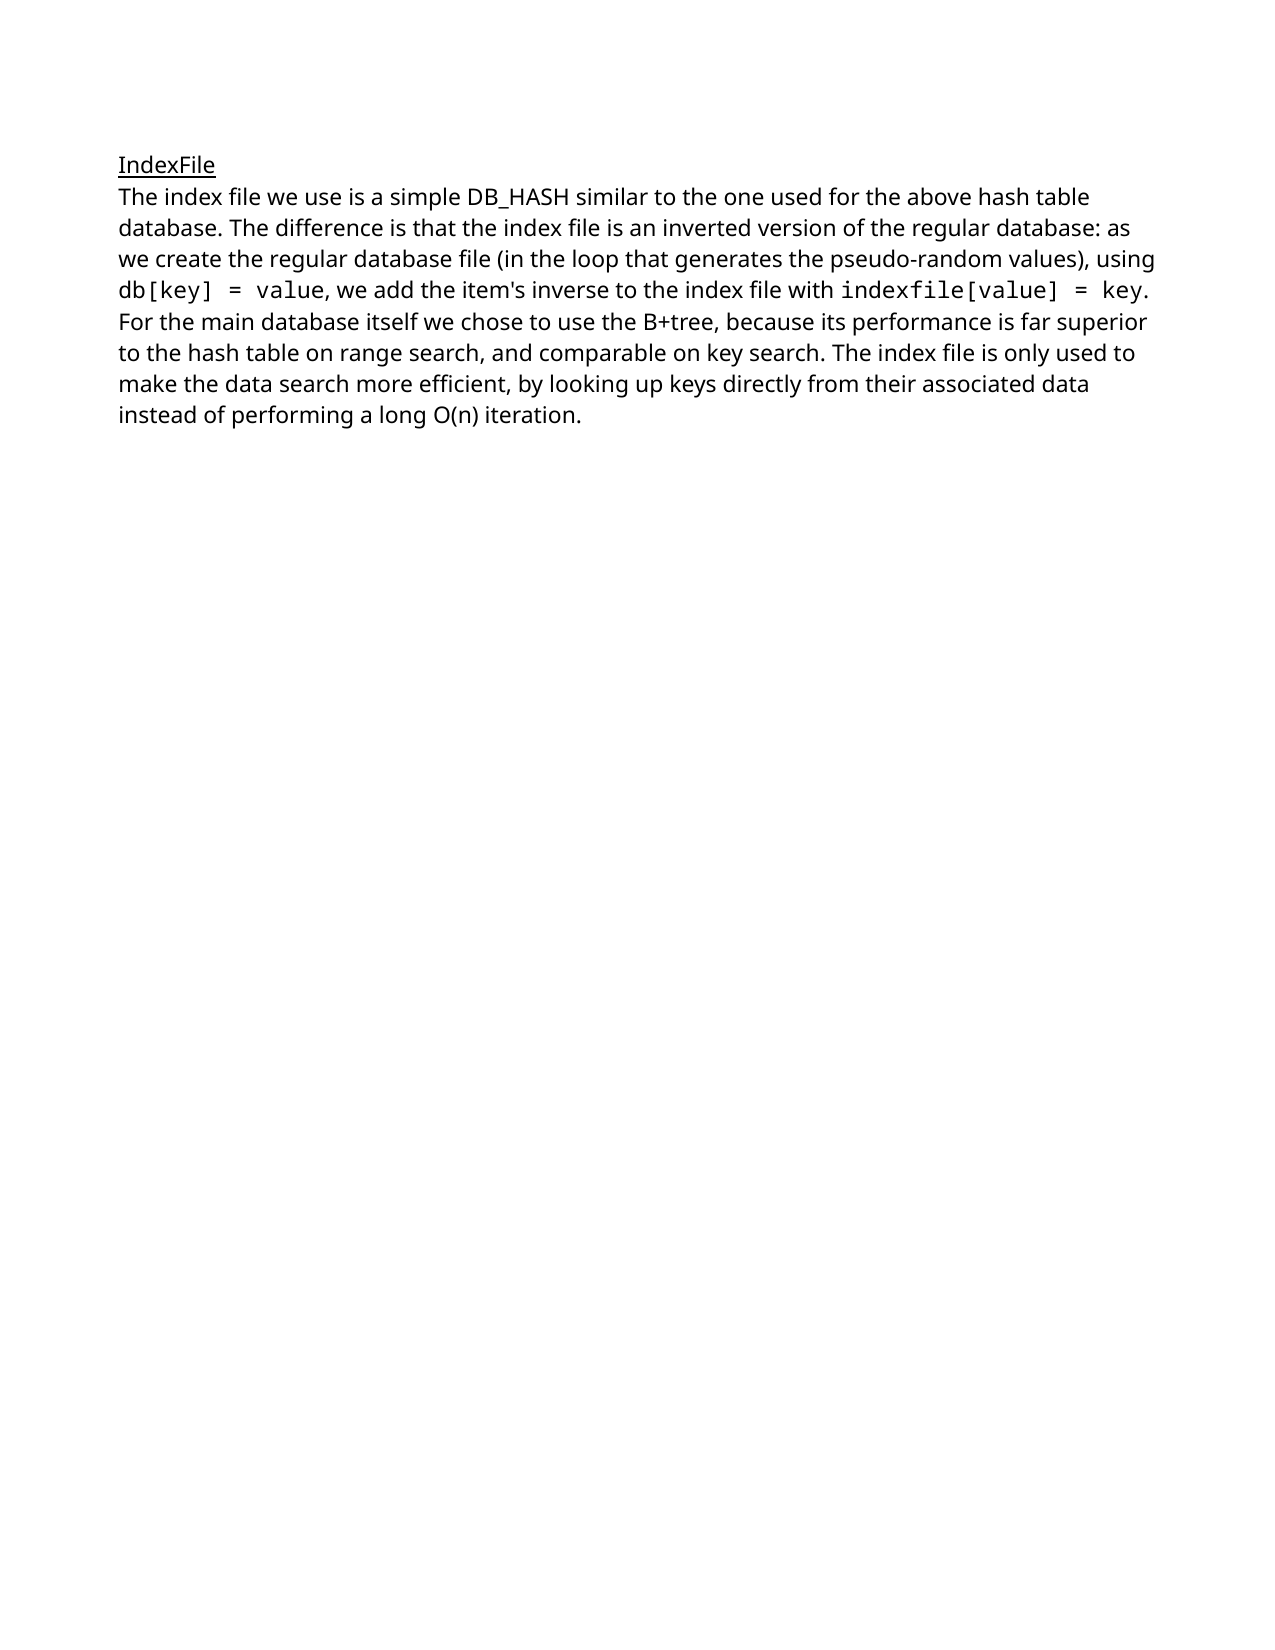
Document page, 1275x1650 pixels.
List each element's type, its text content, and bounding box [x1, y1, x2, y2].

text The index file we use is a simple DB_HASH similar to the one used for the above hash table database. The difference is that the index file is an inverted version of the regular database: as we create the regular database file (in the loop that generates the pseudo-random values), using db[key] = value, we add the item's inverse to the index file with indexfile[value] = key. For the main database itself we chose to use the B+tree, because its performance is far superior to the hash table on range search, and comparable on key search. The index file is only used to make the data search more efficient, by looking up keys directly from their associated data instead of performing a long O(n) iteration. [118, 181, 1157, 431]
text IndexFile [118, 149, 1157, 181]
